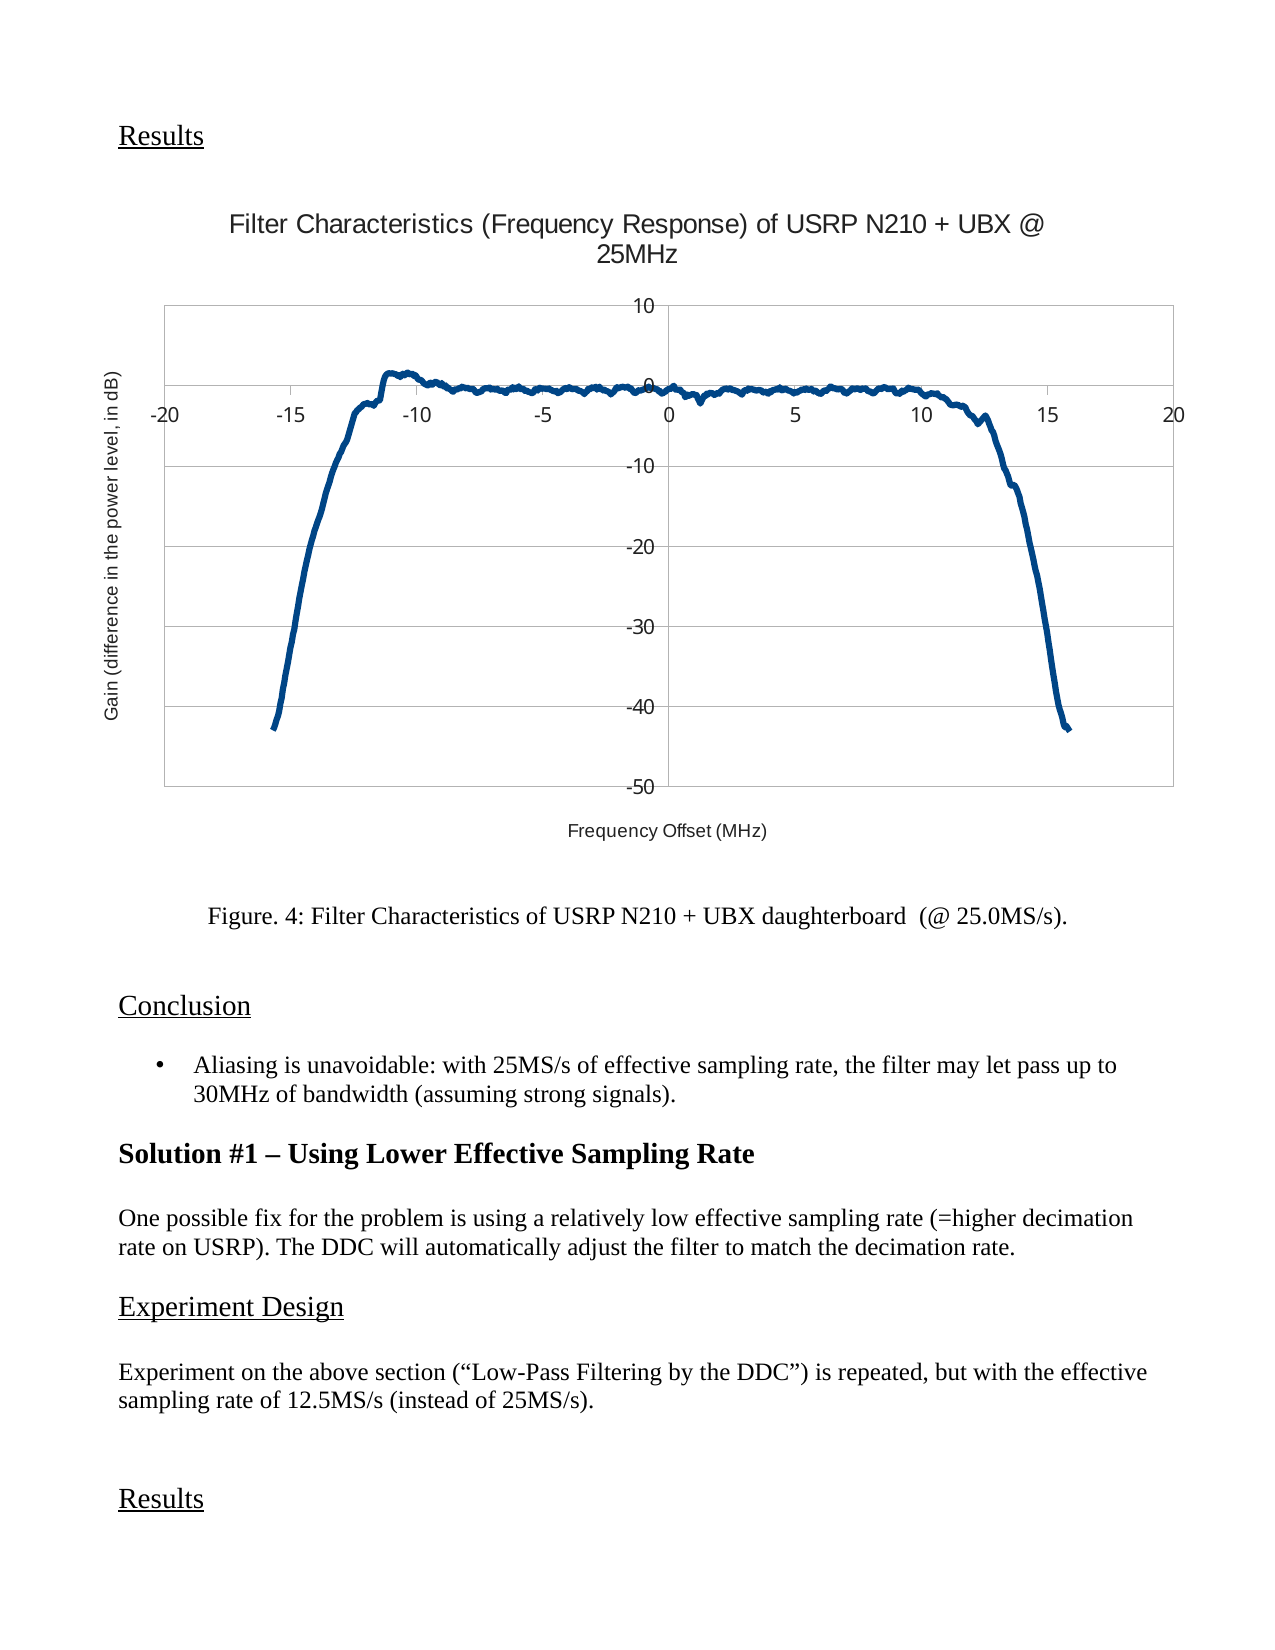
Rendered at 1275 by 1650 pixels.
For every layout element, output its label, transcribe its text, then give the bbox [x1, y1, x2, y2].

text One possible fix for the problem is using a relatively low effective sampling rate (=higher decimation rate on USRP). The DDC will automatically adjust the filter to match the decimation rate. [118, 1203, 1157, 1261]
text Experiment on the above section (“Low-Pass Filtering by the DDC”) is repeated, but with the effective sampling rate of 12.5MS/s (instead of 25MS/s). [118, 1357, 1157, 1414]
text Results [118, 118, 1157, 152]
text Conclusion [118, 988, 1157, 1021]
text Solution #1 – Using Lower Effective Sampling Rate [118, 1136, 1157, 1170]
text Experiment Design [118, 1289, 1157, 1323]
text Figure. 4: Filter Characteristics of USRP N210 + UBX daughterboard (@ 25.0MS/s). [118, 901, 1157, 930]
list Aliasing is unavoidable: with 25MS/s of effective sampling rate, the filter may let pass up to 30MHz of bandwidth (assuming strong signals). [156, 1050, 1157, 1107]
text Results [118, 1481, 1157, 1515]
